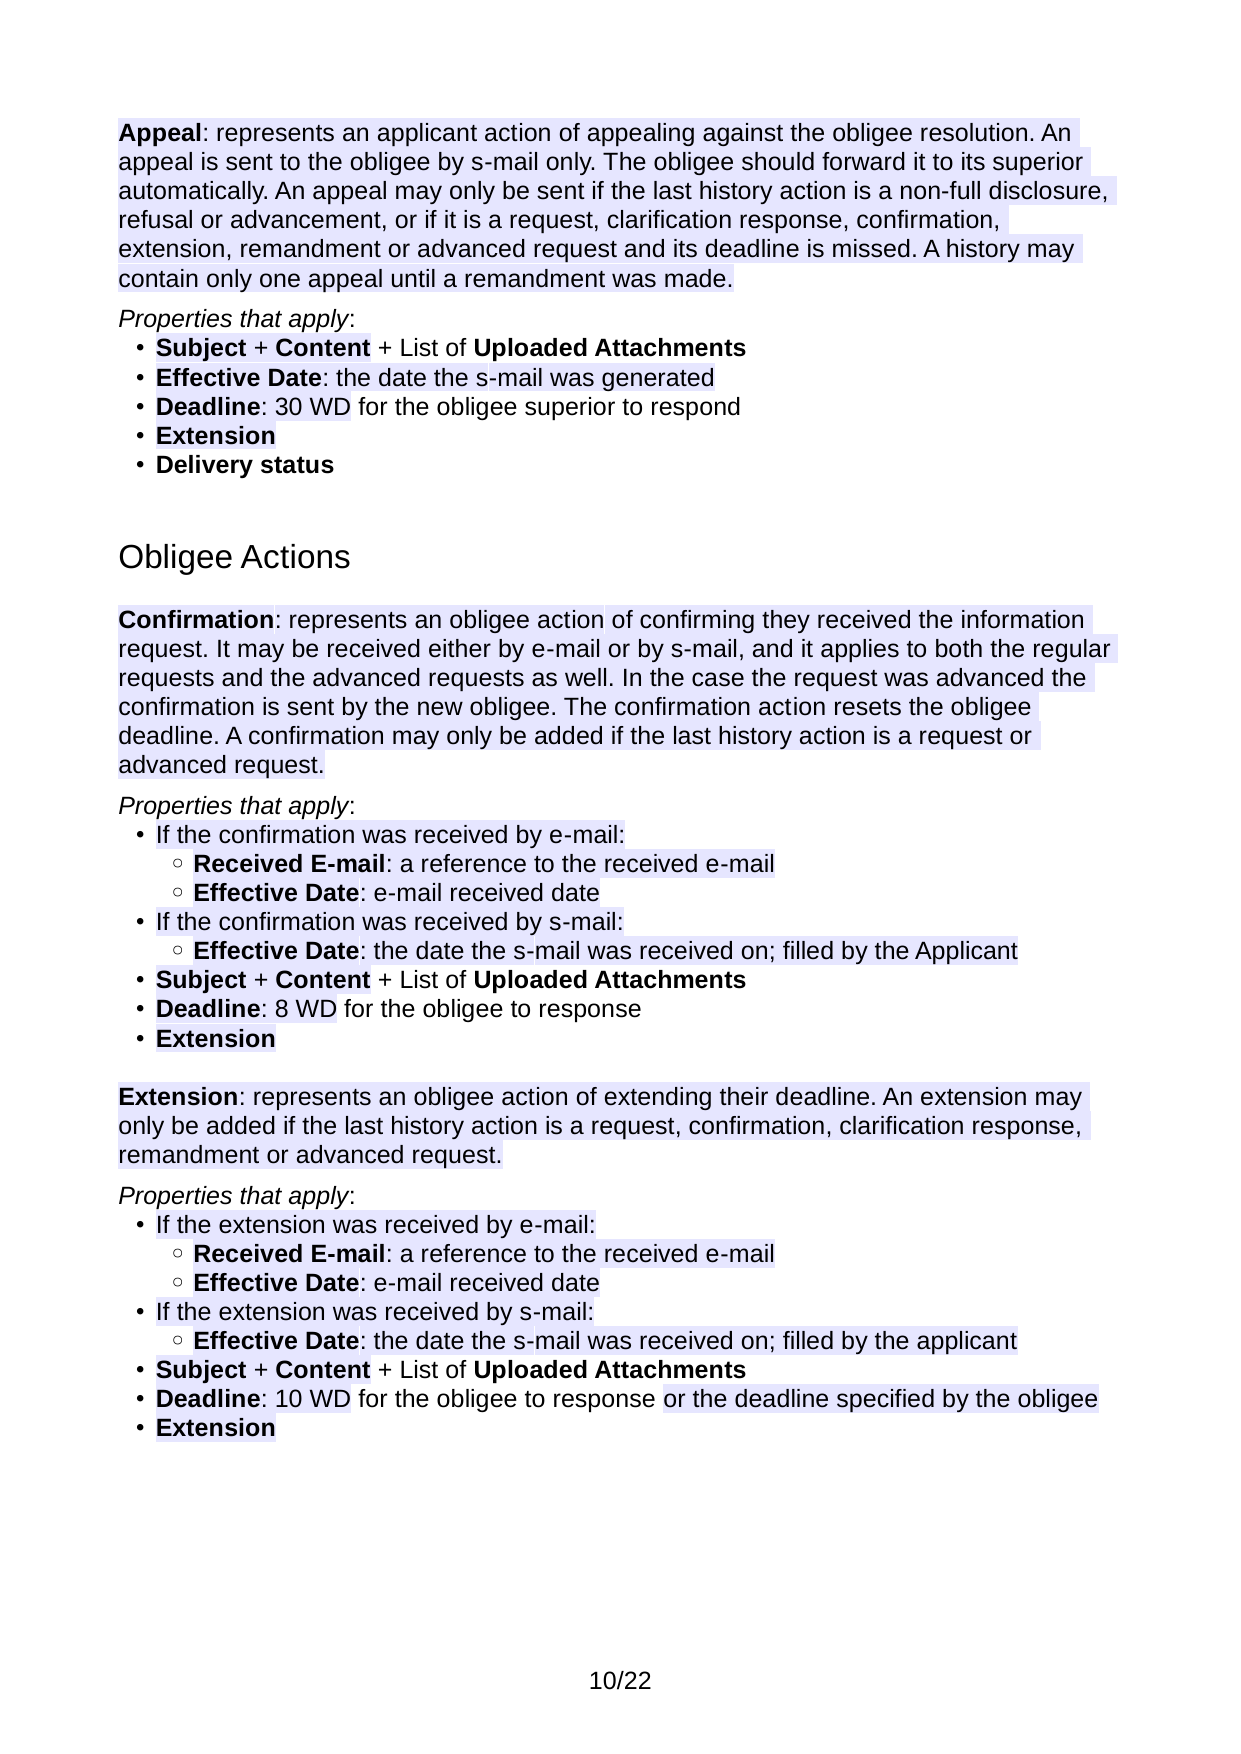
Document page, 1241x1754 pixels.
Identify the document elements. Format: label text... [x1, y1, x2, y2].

list Received E‑mail: a reference to the received e‑mail [775, 849, 1122, 878]
list Delivery status [136, 449, 1122, 479]
list Subject + Content + List of Uploaded Attachments [371, 333, 1122, 362]
text Properties that apply: [118, 304, 1122, 333]
text Properties that apply: [118, 1181, 1122, 1209]
list Effective Date: e‑mail received date [600, 1268, 1122, 1297]
subtitle Obligee Actions [118, 537, 1122, 575]
text Appeal: represents an applicant action of appealing against the obligee resolution. An appeal is sent to the obligee by s‑mail only. The obligee should forward it to its superior automatically. An appeal may only be sent if the last history action is a non-full disclosure, refusal or advancement, or if it is a request, clarification response, confirmation, extension, remandment or advanced request and its deadline is missed. A history may contain only one appeal until a remandment was made. [118, 118, 1122, 292]
list Deadline: 8 WD for the obligee to response [337, 994, 1122, 1023]
text Properties that apply: [118, 791, 1122, 820]
list Extension [136, 421, 156, 449]
list Extension [276, 421, 1122, 449]
list Effective Date: the date the s‑mail was received on; filled by the Applicant [1018, 936, 1122, 965]
list Effective Date: the date the s‑mail was received on; filled by the applicant [1018, 1326, 1122, 1355]
list Deadline: 30 WD for the obligee superior to respond [351, 391, 1122, 421]
list Effective Date: e‑mail received date [168, 1268, 193, 1297]
list Effective Date: the date the s‑mail was generated [136, 362, 1122, 391]
list Effective Date: e‑mail received date [600, 878, 1122, 907]
list If the confirmation was received by s‑mail: [624, 907, 1122, 936]
list Extension [276, 1413, 1122, 1442]
list Subject + Content + List of Uploaded Attachments [371, 965, 1122, 994]
list Extension [136, 1023, 1122, 1052]
list Subject + Content + List of Uploaded Attachments [371, 1355, 1122, 1384]
list If the extension was received by s‑mail: [594, 1297, 1122, 1326]
list If the confirmation was received by e‑mail: [625, 820, 1122, 849]
list Received E‑mail: a reference to the received e‑mail [775, 1239, 1122, 1268]
text Confirmation: represents an obligee action of confirming they received the information request. It may be received either by e‑mail or by s‑mail, and it applies to both the regular requests and the advanced requests as well. In the case the request was advanced the confirmation is sent by the new obligee. The confirmation action resets the obligee deadline. A confirmation may only be added if the last history action is a request or advanced request. [325, 605, 1122, 779]
text Extension: represents an obligee action of extending their deadline. An extension may only be added if the last history action is a request, confirmation, clarification response, remandment or advanced request. [503, 1082, 1122, 1169]
list If the extension was received by e‑mail: [136, 1209, 1122, 1239]
list Extension [136, 1413, 156, 1442]
list Effective Date: e‑mail received date [168, 878, 193, 907]
list Deadline: 10 WD for the obligee to response or the deadline specified by the obligee [351, 1384, 663, 1413]
